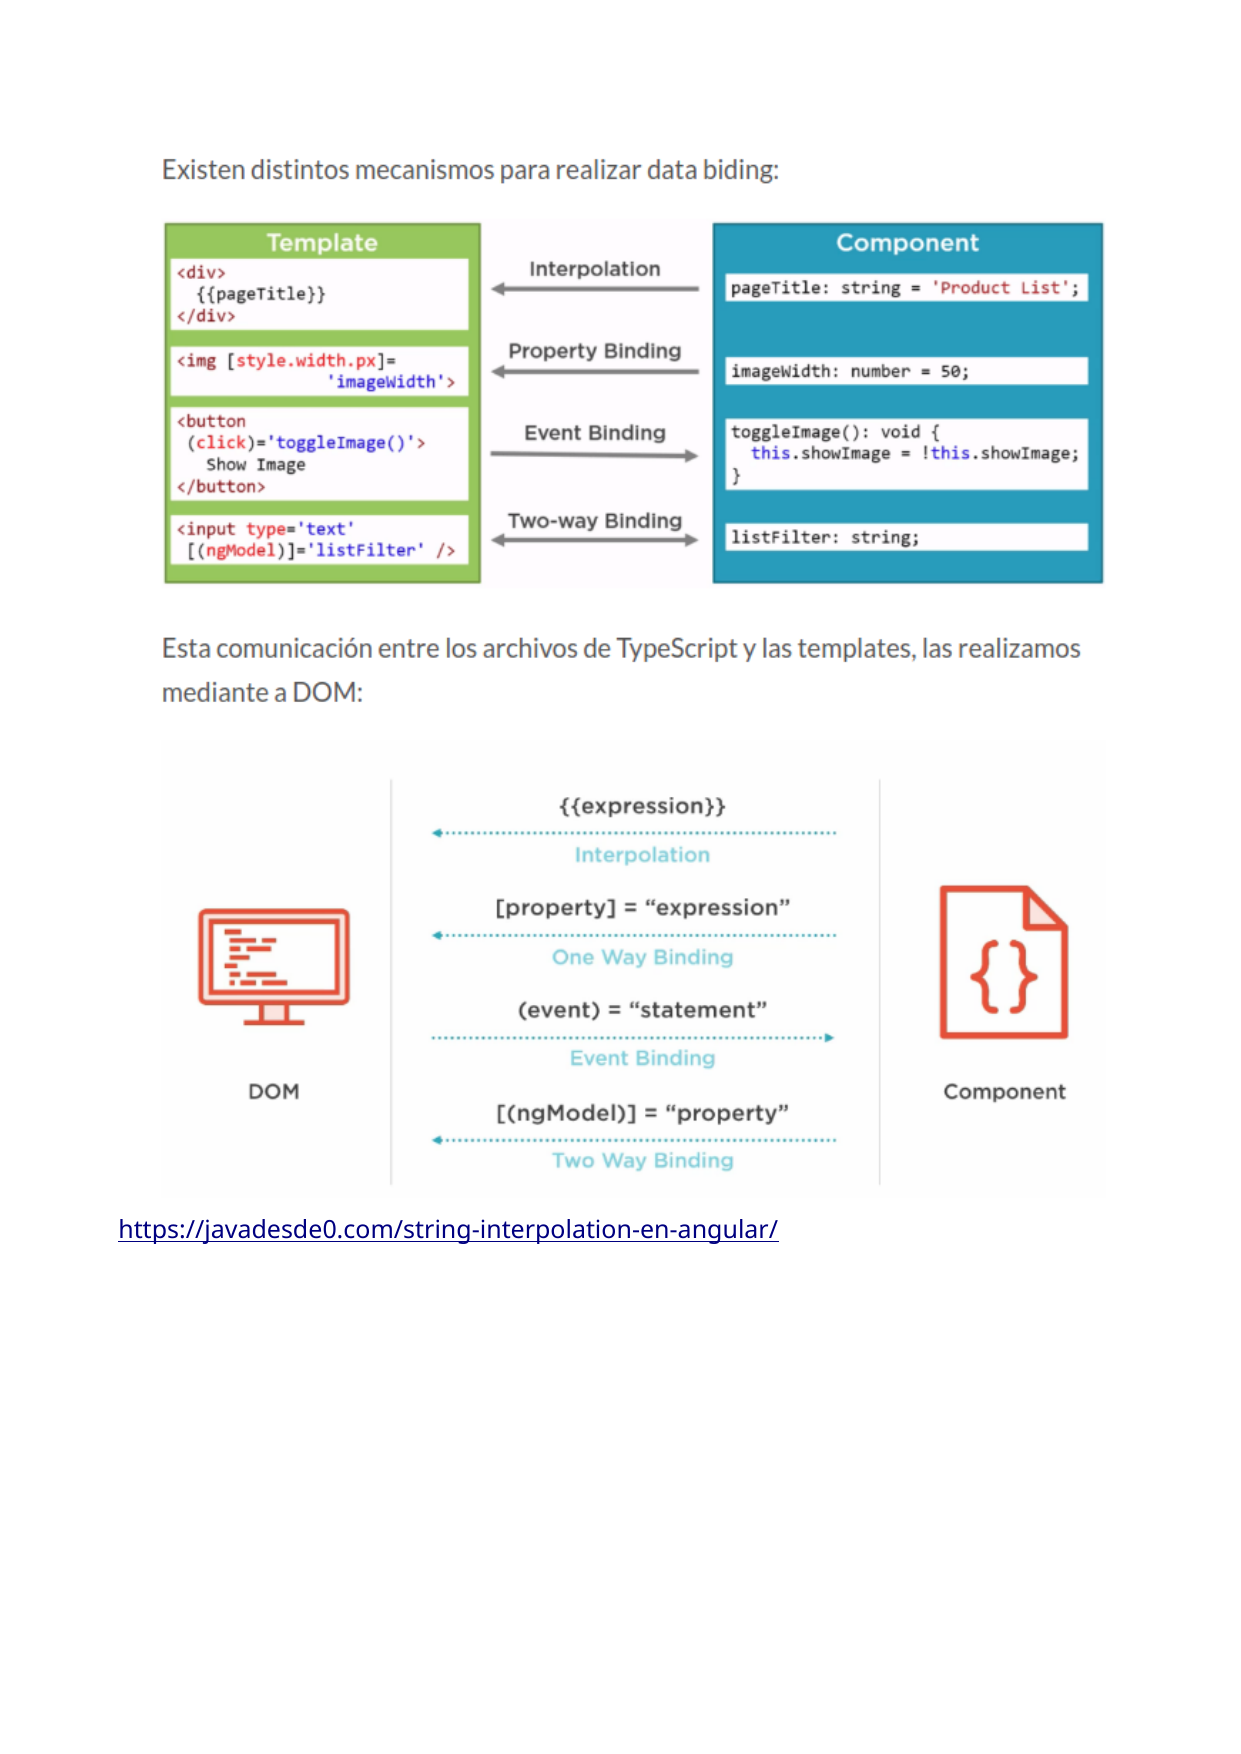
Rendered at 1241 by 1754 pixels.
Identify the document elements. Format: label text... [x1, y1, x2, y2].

picture [118, 118, 1123, 1212]
text https://javadesde0.com/string-interpolation-en-angular/ [118, 1212, 1122, 1246]
